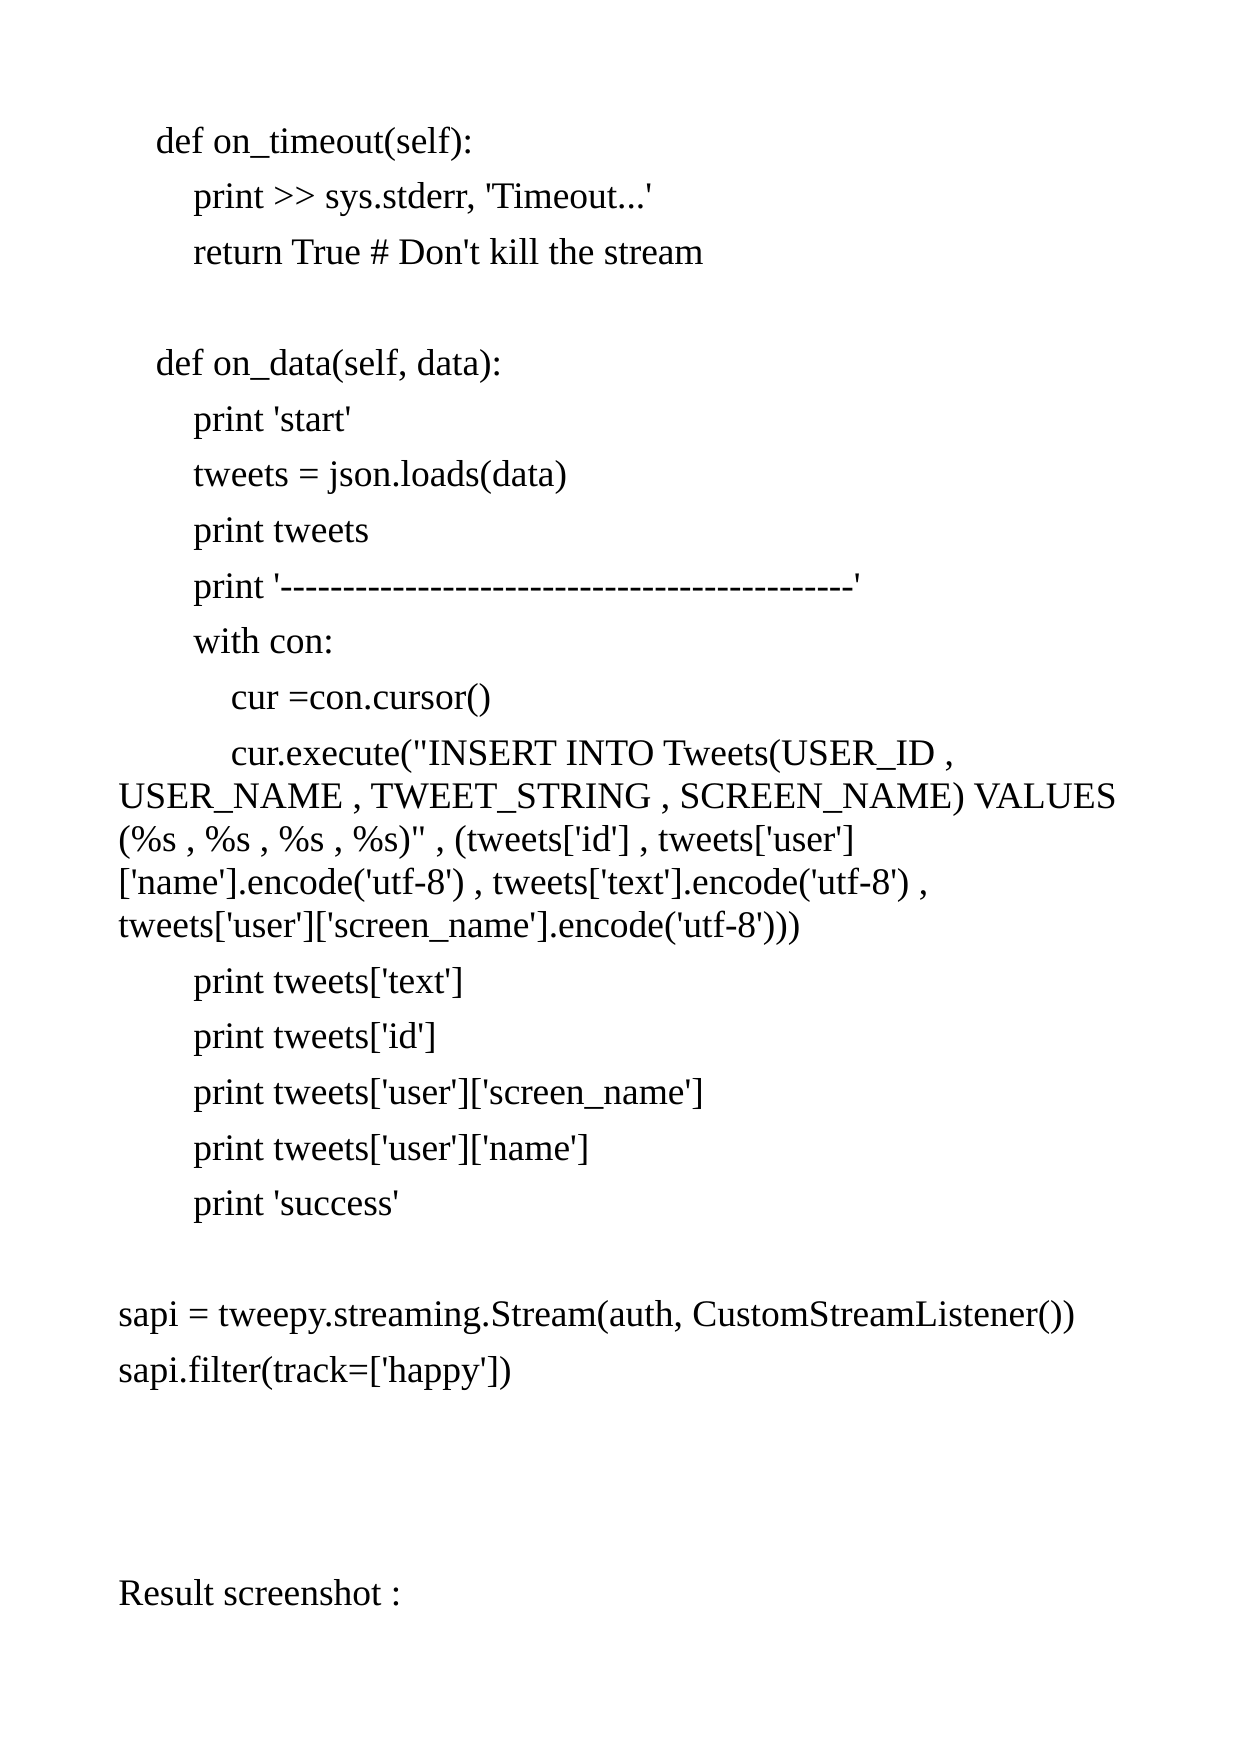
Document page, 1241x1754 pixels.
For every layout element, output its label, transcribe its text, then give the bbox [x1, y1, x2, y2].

text Result screenshot : [118, 1570, 1122, 1613]
text def on_data(self, data): [118, 341, 1122, 384]
text def on_timeout(self): [118, 118, 1122, 161]
text print '----------------------------------------------' [118, 563, 1122, 606]
text sapi = tweepy.streaming.Stream(auth, CustomStreamListener()) [118, 1292, 1122, 1335]
text print tweets [118, 507, 1122, 551]
text print tweets['text'] [118, 958, 1122, 1001]
text cur.execute("INSERT INTO Tweets(USER_ID , USER_NAME , TWEET_STRING , SCREEN_NAME) VALUES (%s , %s , %s , %s)" , (tweets['id'] , tweets['user']['name'].encode('utf-8') , tweets['text'].encode('utf-8') , tweets['user']['screen_name'].encode('utf-8'))) [118, 730, 1122, 946]
text print tweets['id'] [118, 1014, 1122, 1057]
text return True # Don't kill the stream [118, 229, 1122, 272]
text print tweets['user']['name'] [118, 1125, 1122, 1168]
text print tweets['user']['screen_name'] [118, 1069, 1122, 1112]
text print 'start' [118, 396, 1122, 439]
text sapi.filter(track=['happy']) [118, 1347, 1122, 1391]
text tweets = json.loads(data) [118, 452, 1122, 495]
text print >> sys.stderr, 'Timeout...' [118, 174, 1122, 217]
text print 'success' [118, 1181, 1122, 1224]
text with con: [118, 619, 1122, 662]
text cur =con.cursor() [118, 674, 1122, 717]
